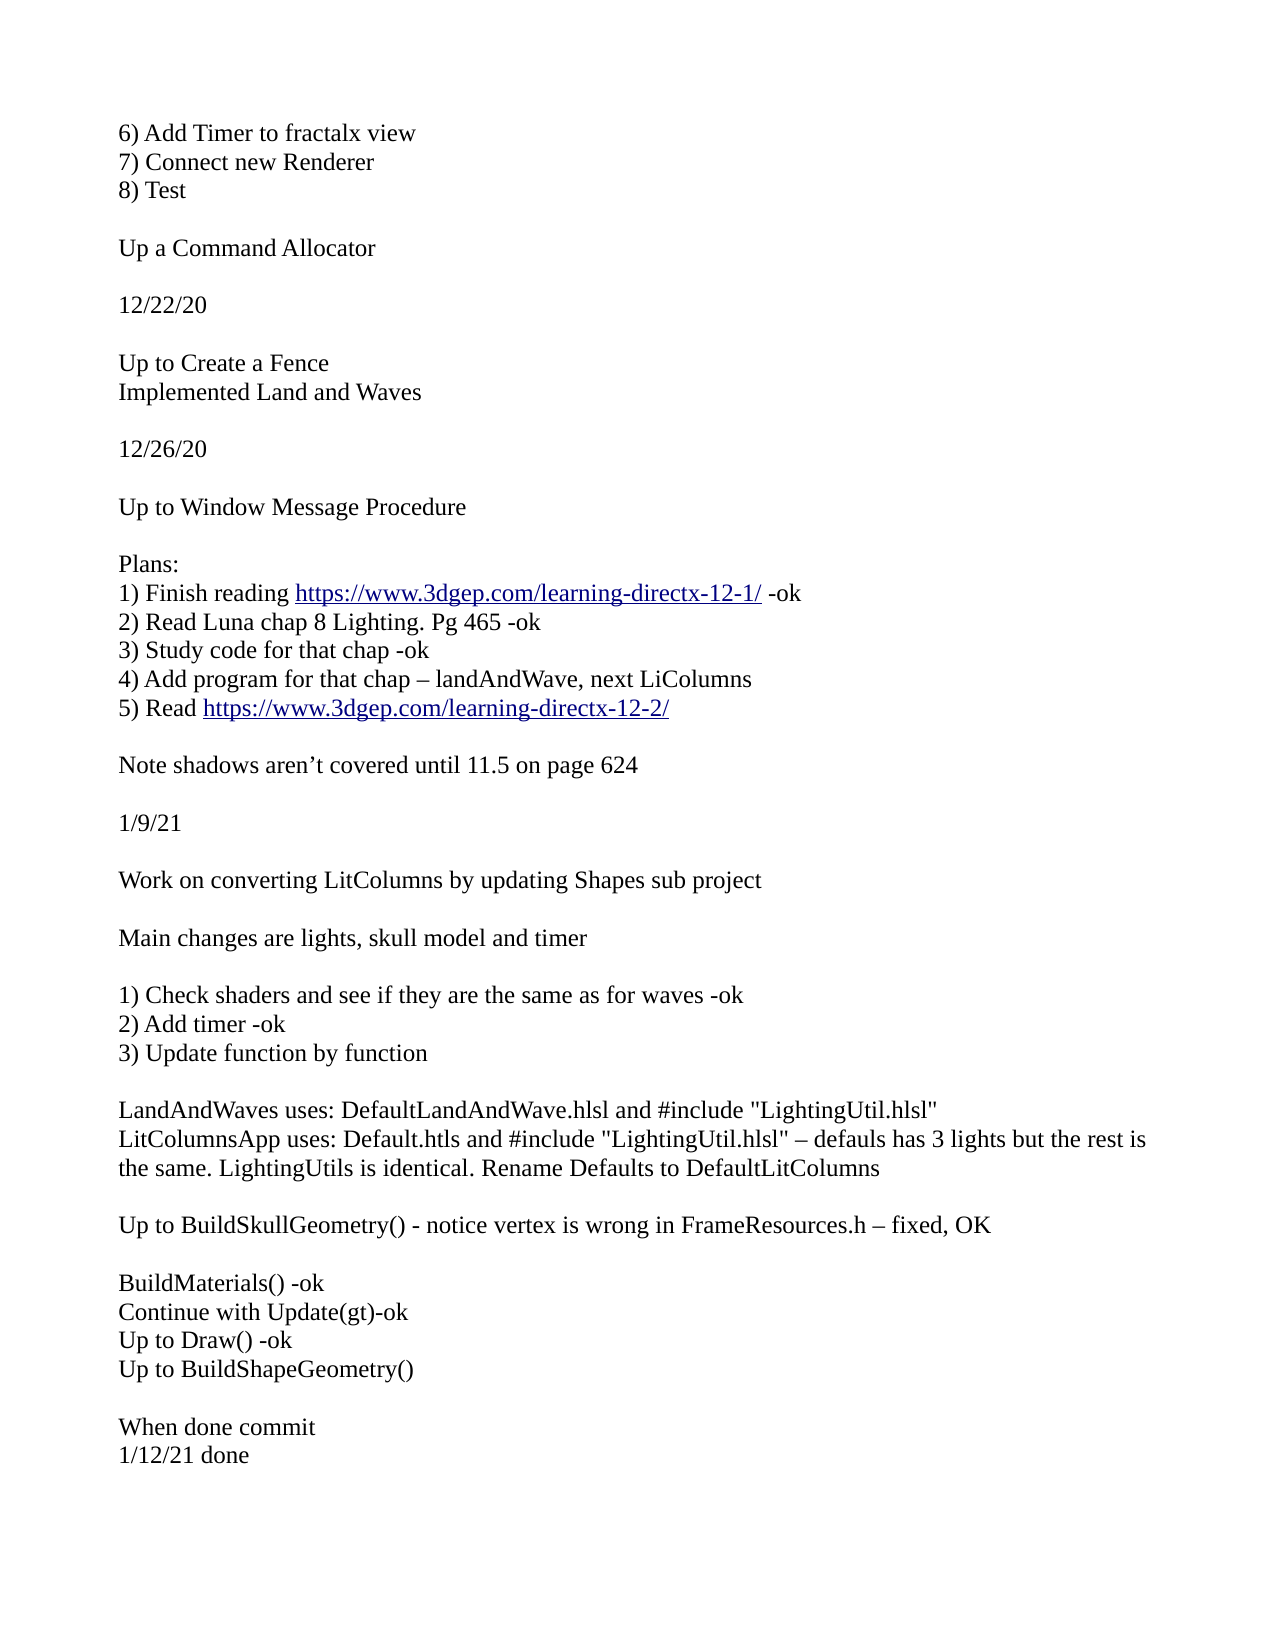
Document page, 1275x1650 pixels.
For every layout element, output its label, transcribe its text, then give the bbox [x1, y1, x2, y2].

text 1/12/21 done [118, 1441, 1157, 1469]
text 1) Finish reading https://www.3dgep.com/learning-directx-12-1/ -ok [118, 578, 1157, 607]
text 8) Test [118, 176, 1157, 204]
text Implemented Land and Waves [118, 377, 1157, 406]
text 12/22/20 [118, 291, 1157, 319]
text 6) Add Timer to fractalx view [118, 118, 1157, 147]
text 5) Read https://www.3dgep.com/learning-directx-12-2/ [118, 693, 1157, 722]
text 7) Connect new Renderer [118, 147, 1157, 176]
text Plans: [118, 549, 1157, 578]
text BuildMaterials() -ok [118, 1268, 1157, 1297]
text 12/26/20 [118, 434, 1157, 463]
text 3) Update function by function [118, 1038, 1157, 1067]
text Up to BuildSkullGeometry() - notice vertex is wrong in FrameResources.h – fixed, OK [118, 1211, 1157, 1239]
text Up to Create a Fence [118, 348, 1157, 377]
text 4) Add program for that chap – landAndWave, next LiColumns [118, 664, 1157, 693]
text 2) Add timer -ok [118, 1009, 1157, 1038]
text Up to BuildShapeGeometry() [118, 1354, 1157, 1383]
text LandAndWaves uses: DefaultLandAndWave.hlsl and #include "LightingUtil.hlsl" [118, 1096, 1157, 1124]
text 1) Check shaders and see if they are the same as for waves -ok [118, 981, 1157, 1009]
text LitColumnsApp uses: Default.htls and #include "LightingUtil.hlsl" – defauls has 3 lights but the rest is the same. LightingUtils is identical. Rename Defaults to DefaultLitColumns [118, 1124, 1157, 1182]
text When done commit [118, 1412, 1157, 1441]
text Up a Command Allocator [118, 233, 1157, 262]
text Continue with Update(gt)-ok [118, 1297, 1157, 1326]
text Up to Draw() -ok [118, 1326, 1157, 1354]
text Main changes are lights, skull model and timer [118, 923, 1157, 952]
text 2) Read Luna chap 8 Lighting. Pg 465 -ok [118, 607, 1157, 636]
text Note shadows aren’t covered until 11.5 on page 624 [118, 751, 1157, 779]
text Work on converting LitColumns by updating Shapes sub project [118, 866, 1157, 894]
text 3) Study code for that chap -ok [118, 636, 1157, 664]
text 1/9/21 [118, 808, 1157, 837]
text Up to Window Message Procedure [118, 492, 1157, 521]
